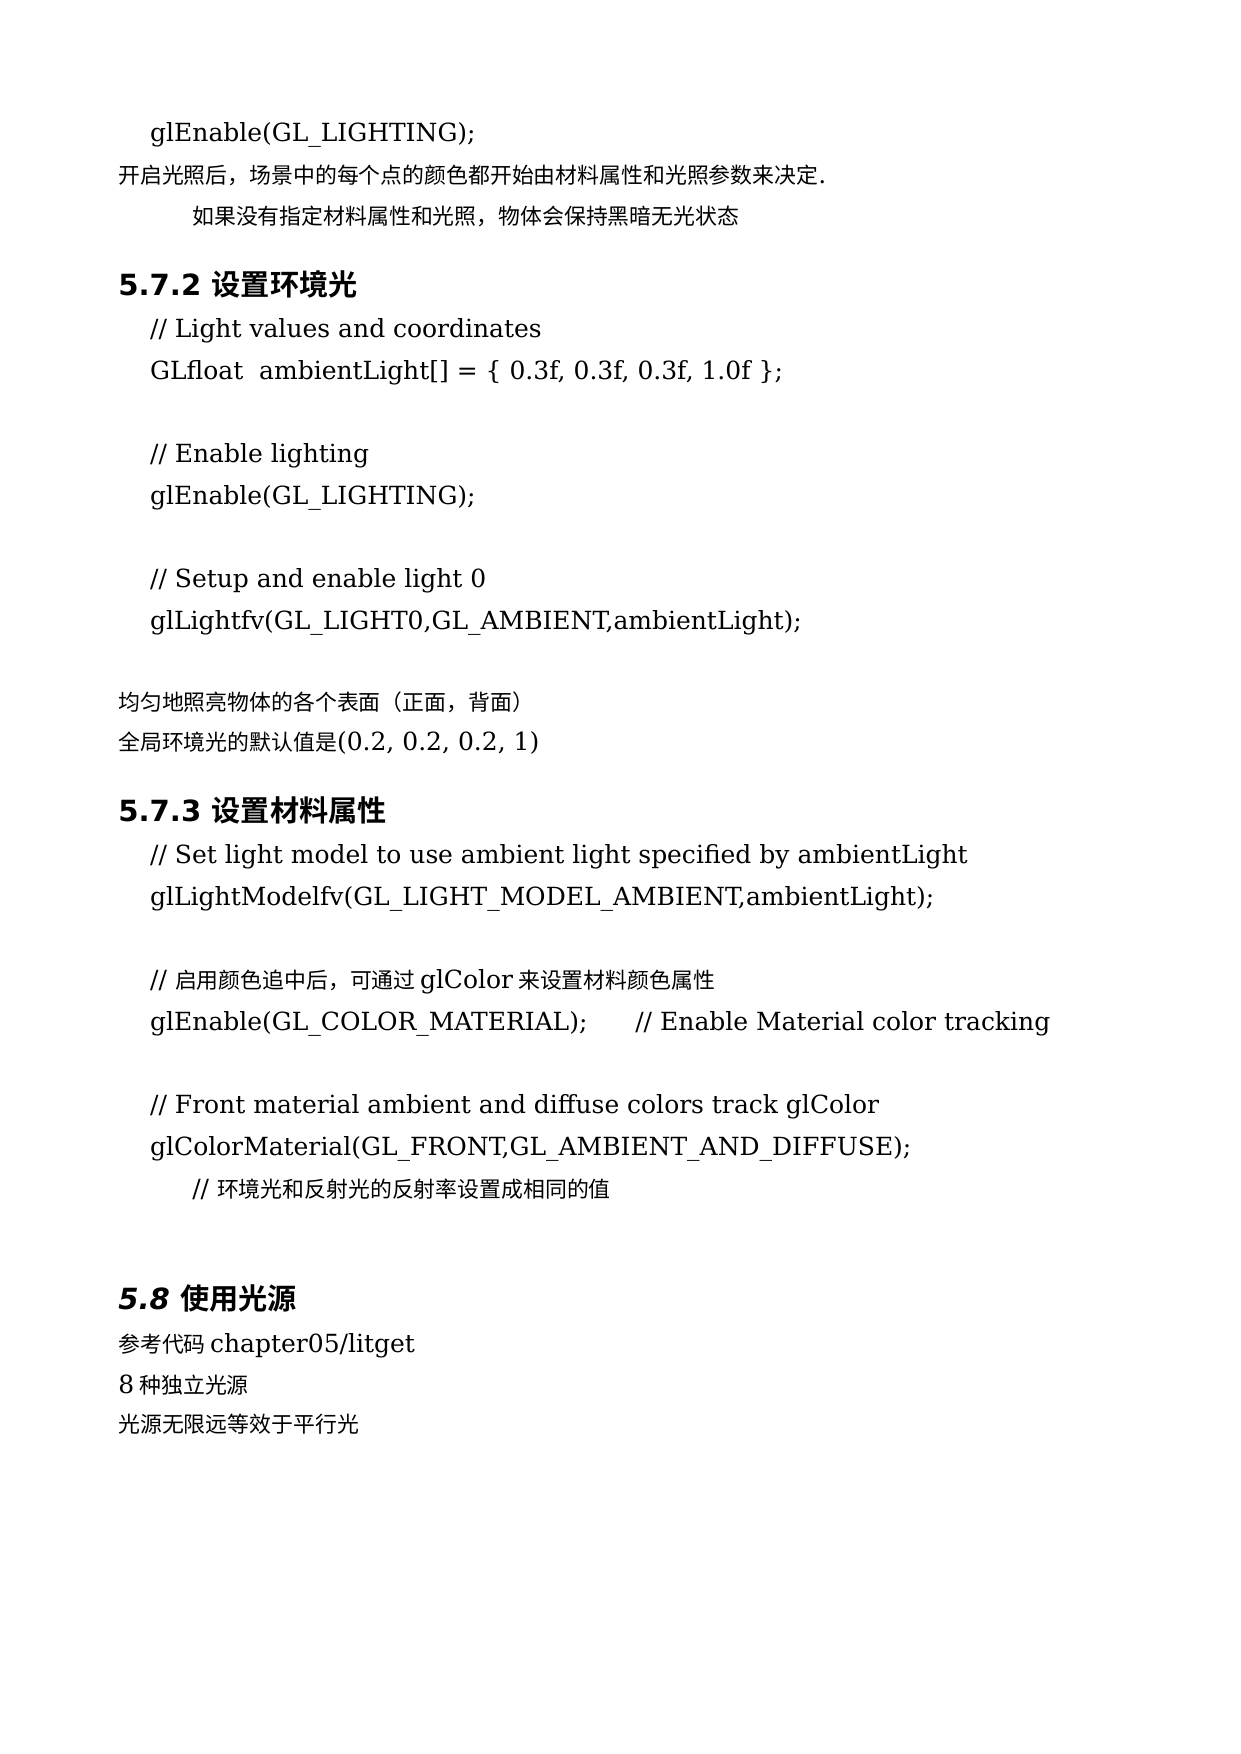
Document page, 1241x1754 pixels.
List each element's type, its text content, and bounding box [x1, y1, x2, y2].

text // Light values and coordinates [118, 314, 1122, 344]
text glEnable(GL_LIGHTING); [118, 118, 1122, 147]
text // 环境光和反射光的反射率设置成相同的值 [118, 1174, 1122, 1203]
text // 启用颜色追中后，可通过glColor来设置材料颜色属性 [118, 966, 1122, 995]
text 8种独立光源 [118, 1371, 1122, 1400]
text glColorMaterial(GL_FRONT,GL_AMBIENT_AND_DIFFUSE); [118, 1132, 1122, 1162]
text glLightModelfv(GL_LIGHT_MODEL_AMBIENT,ambientLight); [118, 882, 1122, 912]
text 如果没有指定材料属性和光照，物体会保持黑暗无光状态 [118, 201, 1122, 231]
subtitle 5.8 使用光源 [118, 1282, 1122, 1316]
text 均匀地照亮物体的各个表面（正面，背面） [118, 689, 1122, 715]
text 光源无限远等效于平行光 [118, 1412, 1122, 1438]
text glLightfv(GL_LIGHT0,GL_AMBIENT,ambientLight); [118, 606, 1122, 635]
text glEnable(GL_LIGHTING); [118, 481, 1122, 510]
subtitle 5.7.2 设置环境光 [118, 268, 1122, 302]
text 开启光照后，场景中的每个点的颜色都开始由材料属性和光照参数来决定. [118, 160, 1122, 189]
text // Enable lighting [118, 439, 1122, 469]
text GLfloat ambientLight[] = { 0.3f, 0.3f, 0.3f, 1.0f }; [118, 356, 1122, 385]
text // Set light model to use ambient light specified by ambientLight [118, 841, 1122, 870]
text glEnable(GL_COLOR_MATERIAL); // Enable Material color tracking [118, 1007, 1122, 1037]
text 全局环境光的默认值是(0.2, 0.2, 0.2, 1) [118, 728, 1122, 757]
text // Front material ambient and diffuse colors track glColor [118, 1091, 1122, 1120]
text // Setup and enable light 0 [118, 564, 1122, 594]
subtitle 5.7.3 设置材料属性 [118, 794, 1122, 828]
text 参考代码chapter05/litget [118, 1329, 1122, 1358]
